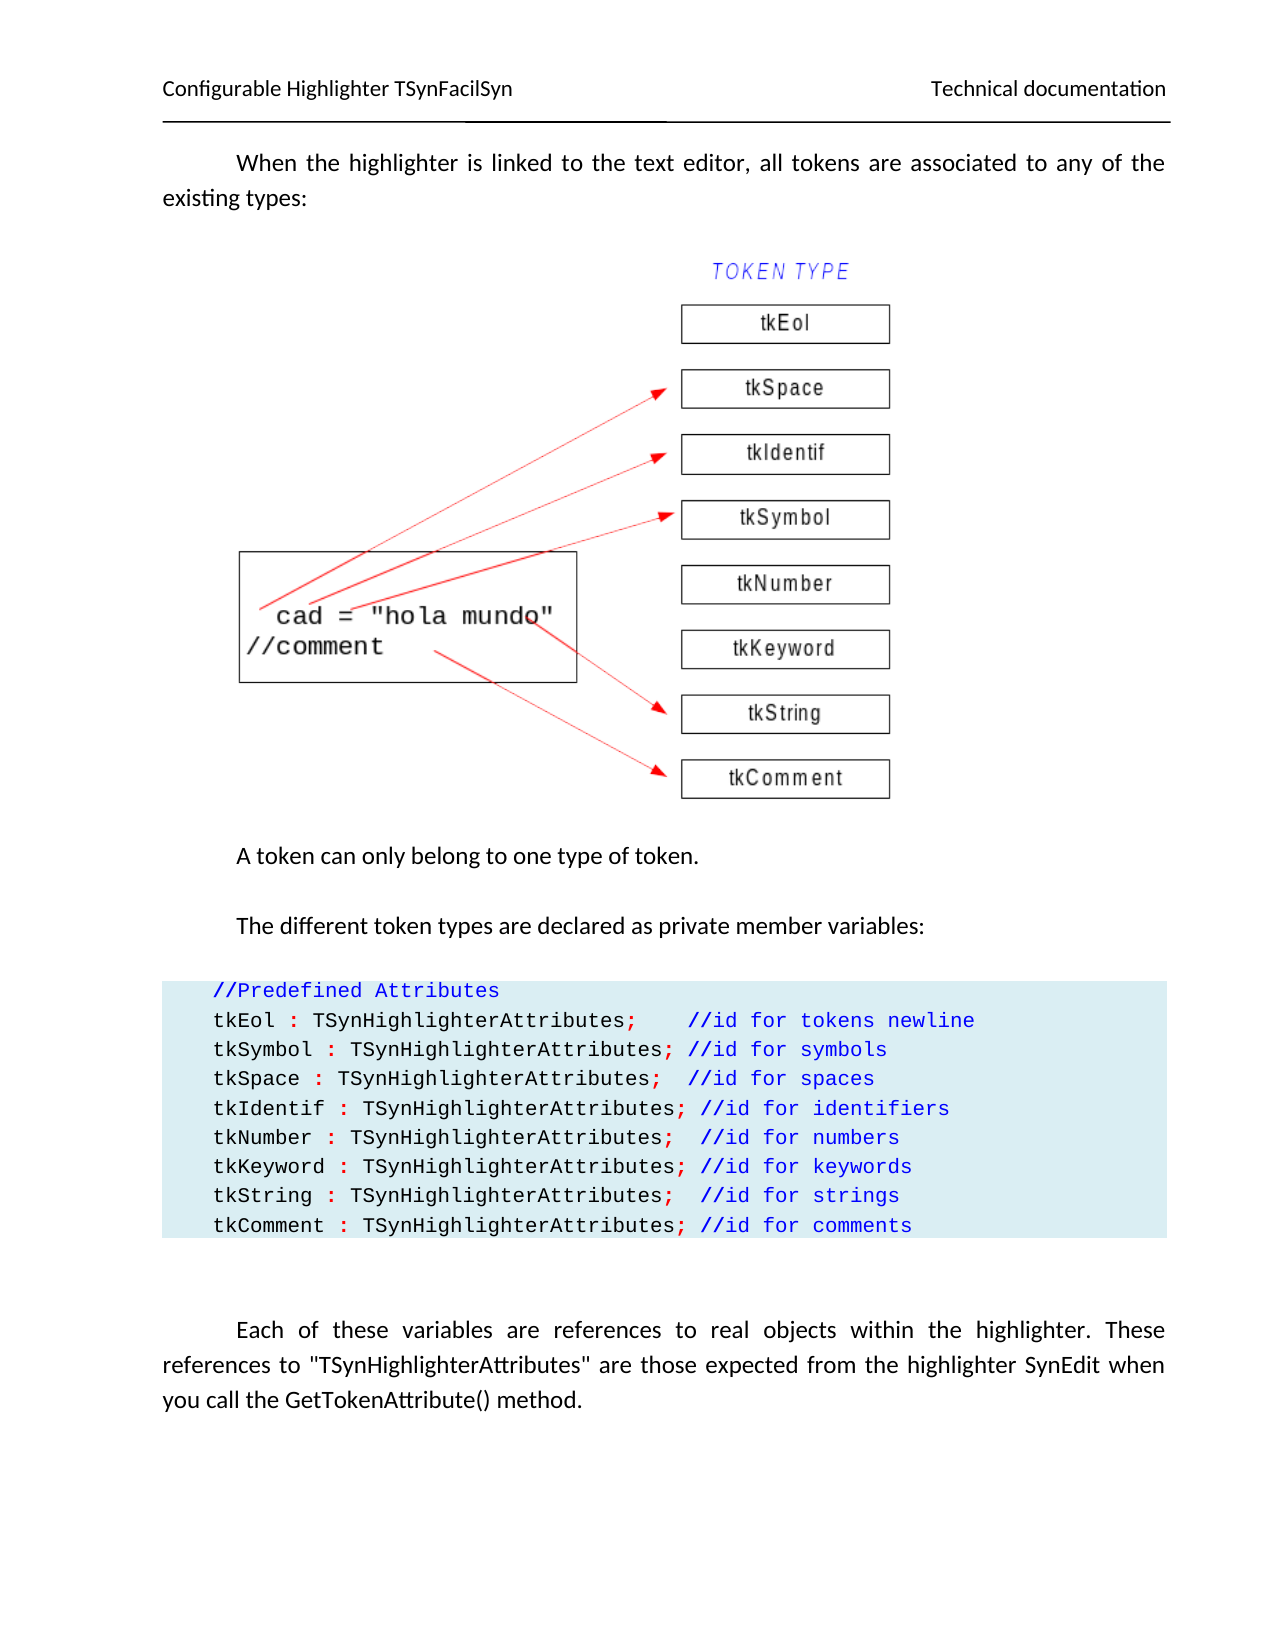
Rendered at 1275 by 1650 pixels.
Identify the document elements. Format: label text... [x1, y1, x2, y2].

text tkIdentif : TSynHighlighterAttributes; //id for identifiers [162, 1098, 1167, 1121]
text The different token types are declared as private member variables: [162, 911, 1167, 941]
text tkSpace : TSynHighlighterAttributes; //id for spaces [162, 1068, 1167, 1092]
text tkNumber : TSynHighlighterAttributes; //id for numbers [162, 1127, 1167, 1151]
text Each of these variables are references to real objects within the highlighter. These references to "TSynHighlighterAttributes" are those expected from the highlighter SynEdit when you call the GetTokenAttribute() method. [162, 1314, 1167, 1414]
text tkString : TSynHighlighterAttributes; //id for strings [162, 1185, 1167, 1209]
text tkKeyword : TSynHighlighterAttributes; //id for keywords [162, 1156, 1167, 1180]
text //Predefined Attributes [162, 981, 1167, 1004]
text tkEol : TSynHighlighterAttributes; //id for tokens newline [162, 1010, 1167, 1033]
text tkSymbol : TSynHighlighterAttributes; //id for symbols [162, 1039, 1167, 1063]
text tkComment : TSynHighlighterAttributes; //id for comments [162, 1215, 1167, 1238]
text A token can only belong to one type of token. [162, 841, 1167, 871]
text When the highlighter is linked to the text editor, all tokens are associated to any of the existing types: [162, 148, 1167, 213]
